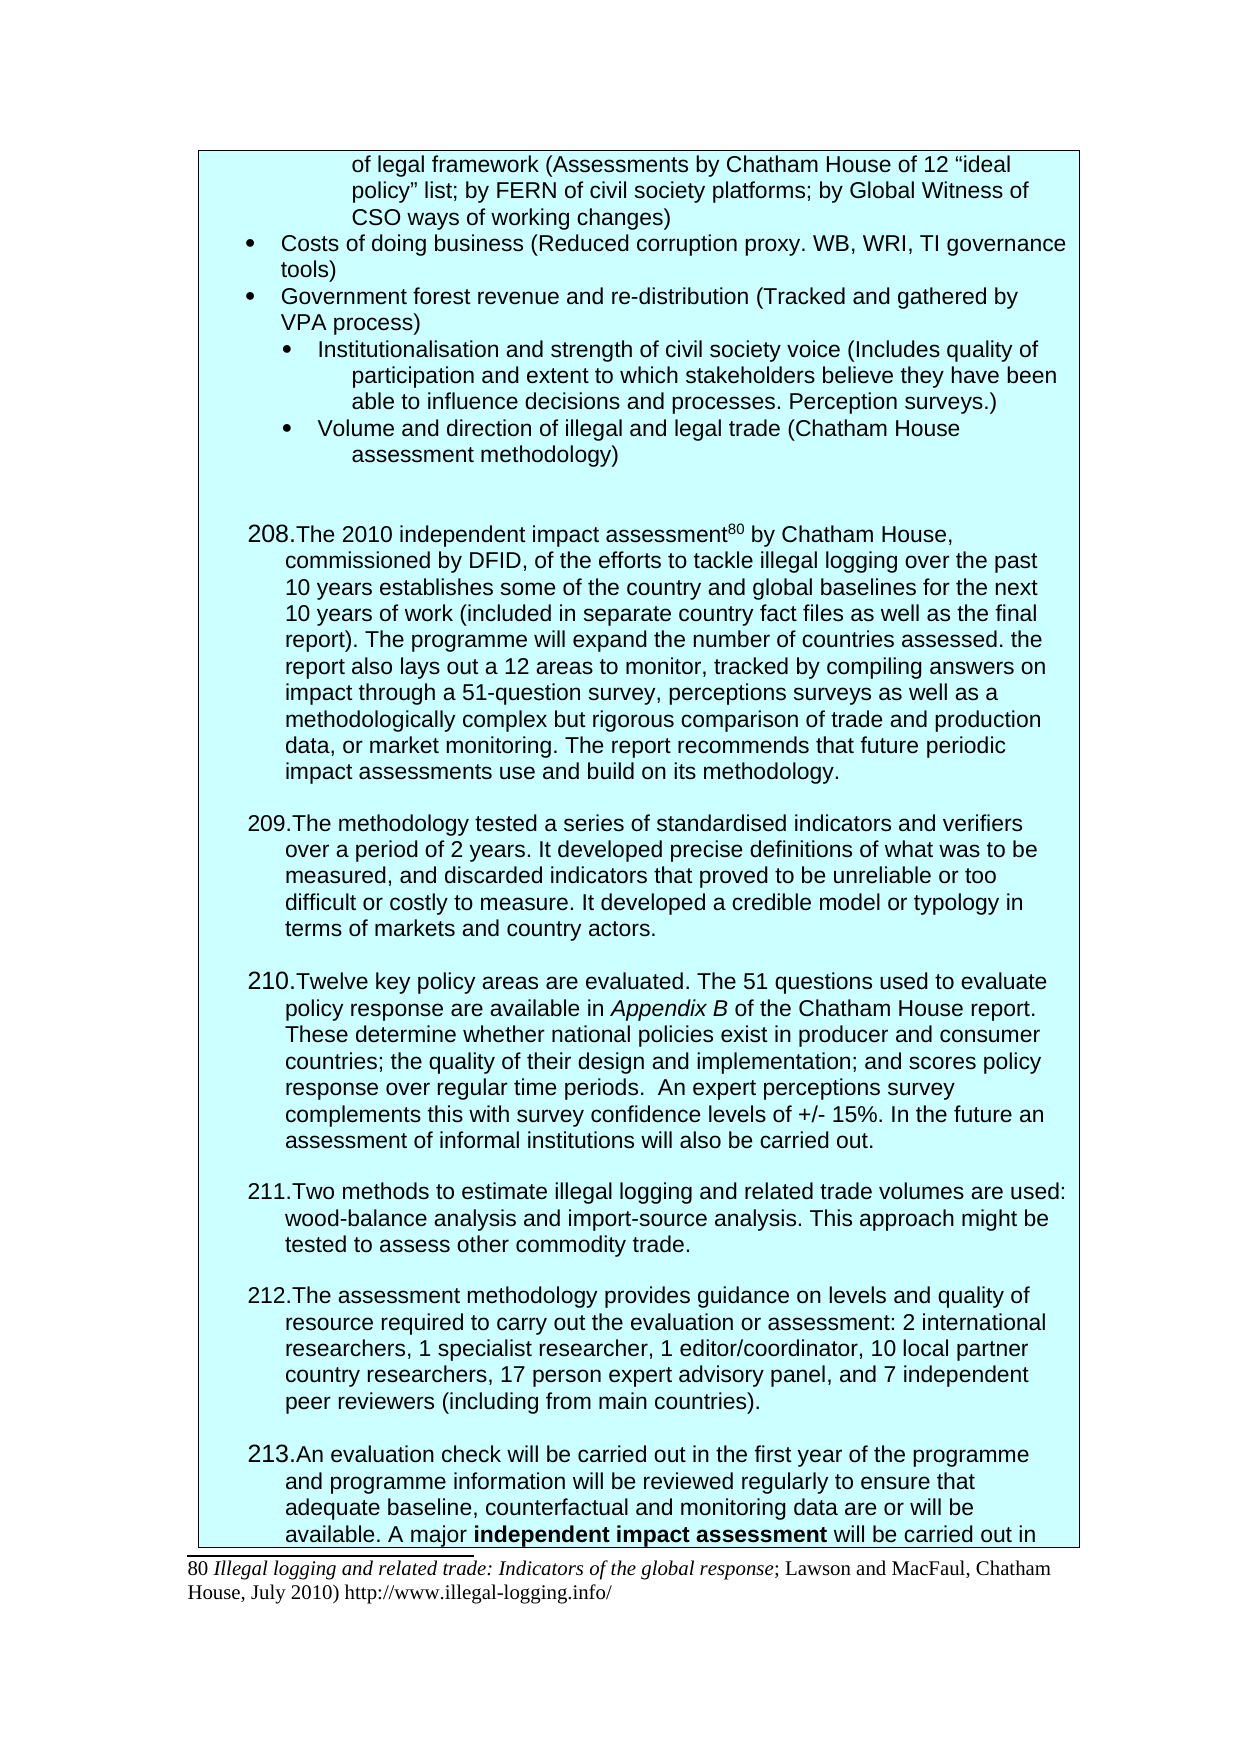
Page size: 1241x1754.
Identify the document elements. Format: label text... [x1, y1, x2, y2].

table_cell D. Monitoring and Evaluation The programme will be reviewed annually and independently against outputs and targets described in the Logical Framework. Reviews will seek feedback from key stakeholders, including the Commission, Member States, partner countries and civil society. Significant budget is allocated to M&E and impact assessment by the programme (both in the facilitation component and within the civil society and service provision components), which will actively contribute to broader M&E by the EU and by individual developing countries. Scale up of the programme beyond its first four years will be subject to a report on performance. The programme and its management arrangements may be modified at that stage in the light of experience. The European Council Working Party on Forests will periodically call for Member States to report on the progress each has made to the overall FLEGT Action Plan (most recent report December 2010). The Commission will publish results on its website. EU FLEGT legislation commits the EU and producer countries to “monitor the evolving impact of the FLEGT Action Plan on forest sector stakeholders, forest-based industries, governments and local communities in the EU and producer countries”. The legal treaty agreements (VPA) with each country commit parties to “assess the social, economic and environment impacts of the agreement in country, including on indigenous and rural poor communities, improve understanding of their livelihoods and take steps to mitigate any adverse impact.” UK, through this programme, will work with the Commission and Member States during 2011/12 to establish an impact monitoring framework under the EU FLEGT Action Plan. The Commission issued TORs in November 2010 to assess the strengths and weaknesses of 9 different impact indicators (listed below), and relevant data-sets and methodologies to track their progress. DFID will commission independent monitoring, as well as periodic assessment at two levels: country and global. This multiple level of monitoring will capture changes in tow areas: (a) markets and trade, as well as (b) governance reforms in individual countries and their contribution to progress of the global effort. The recently published common “Framework for Assessing and Monitoring Forest Governance provides a range of criteria (accountability, effectiveness, efficiency, equity, participation and transparency) against which improvements in policy and legal institutions, planning and decision-making, and implementation of enforcement and compliance. Annex B of the 2010 Chatham House report lays out an initial checklist of governance questions compatible with this framework. Tables 1M and 2M above lay out the sequencing of country level ex-ante assessments and other M&E activities. The European Commission has commissioned specific work to determine results indicators against the overall EU FLEGT Action Plan will monitor its progress. Indicators proposed by EU Deforestation and degradation (National and global Forest Resource Assessments. Satellite measurement of deforestation relatively cheap. Degradation more costly and requires ground truthing) Forest condition (Biodiversity proxy. Costly ditto above) Livelihoods of rural poor; Poverty (World Bank PROFOR Poverty-Forests Linkages Assessment Toolkit. National HIES. Site specific assessments. Perception surveys) Institutional effectiveness, including accountability, transparency, quality of legal framework (Assessments by Chatham House of 12 “ideal policy” list; by FERN of civil society platforms; by Global Witness of CSO ways of working changes) Costs of doing business (Reduced corruption proxy. WB, WRI, TI governance tools) Government forest revenue and re-distribution (Tracked and gathered by VPA process) Institutionalisation and strength of civil society voice (Includes quality of participation and extent to which stakeholders believe they have been able to influence decisions and processes. Perception surveys.) Volume and direction of illegal and legal trade (Chatham House assessment methodology) The 2010 independent impact assessment by Chatham House, commissioned by DFID, of the efforts to tackle illegal logging over the past 10 years establishes some of the country and global baselines for the next 10 years of work (included in separate country fact files as well as the final report). The programme will expand the number of countries assessed. the report also lays out a 12 areas to monitor, tracked by compiling answers on impact through a 51-question survey, perceptions surveys as well as a methodologically complex but rigorous comparison of trade and production data, or market monitoring. The report recommends that future periodic impact assessments use and build on its methodology. The methodology tested a series of standardised indicators and verifiers over a period of 2 years. It developed precise definitions of what was to be measured, and discarded indicators that proved to be unreliable or too difficult or costly to measure. It developed a credible model or typology in terms of markets and country actors. Twelve key policy areas are evaluated. The 51 questions used to evaluate policy response are available in Appendix B of the Chatham House report. These determine whether national policies exist in producer and consumer countries; the quality of their design and implementation; and scores policy response over regular time periods. An expert perceptions survey complements this with survey confidence levels of +/- 15%. In the future an assessment of informal institutions will also be carried out. Two methods to estimate illegal logging and related trade volumes are used: wood-balance analysis and import-source analysis. This approach might be tested to assess other commodity trade. The assessment methodology provides guidance on levels and quality of resource required to carry out the evaluation or assessment: 2 international researchers, 1 specialist researcher, 1 editor/coordinator, 10 local partner country researchers, 17 person expert advisory panel, and 7 independent peer reviewers (including from main countries). An evaluation check will be carried out in the first year of the programme and programme information will be reviewed regularly to ensure that adequate baseline, counterfactual and monitoring data are or will be available. A major independent impact assessment will be carried out in 2018/19. [199, 151, 1079, 1547]
